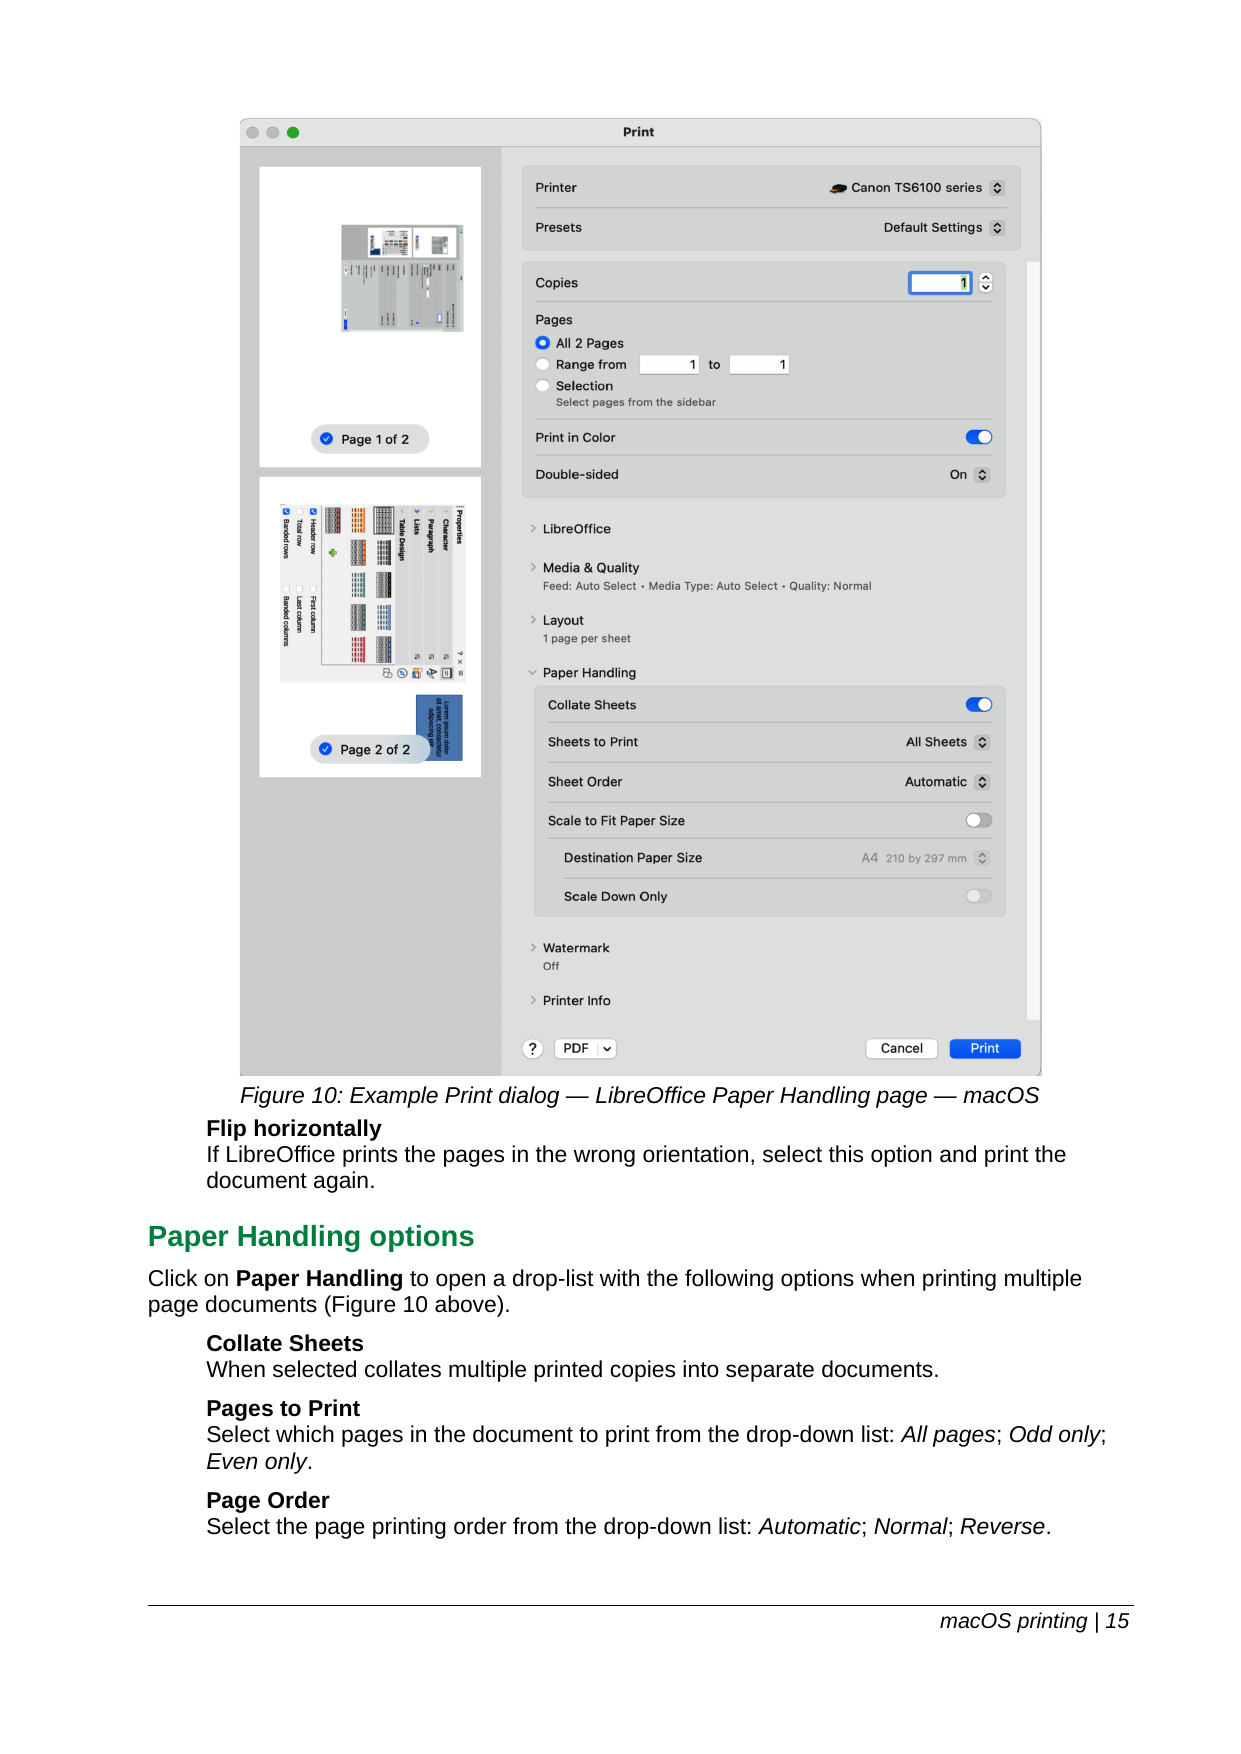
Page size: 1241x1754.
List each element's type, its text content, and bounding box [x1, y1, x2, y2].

picture [239, 118, 1042, 1076]
text Page Order [206, 1487, 1134, 1513]
text Figure 10: Example Print dialog — LibreOffice Paper Handling page — macOS [202, 1082, 1079, 1108]
text Click on Paper Handling to open a drop-list with the following options when printing multiple page documents (Figure 10 above). [148, 1264, 1134, 1317]
text When selected collates multiple printed copies into separate documents. [206, 1356, 1134, 1382]
text Select which pages in the document to print from the drop-down list: All pages; Odd only; Even only. [206, 1421, 1134, 1474]
text Pages to Print [206, 1395, 1134, 1421]
text Select the page printing order from the drop-down list: Automatic; Normal; Reverse. [206, 1513, 1134, 1539]
text Flip horizontally [206, 1114, 1134, 1141]
text If LibreOffice prints the pages in the wrong orientation, select this option and print the document again. [206, 1141, 1134, 1193]
text Collate Sheets [206, 1330, 1134, 1356]
subtitle Paper Handling options [148, 1218, 1134, 1252]
